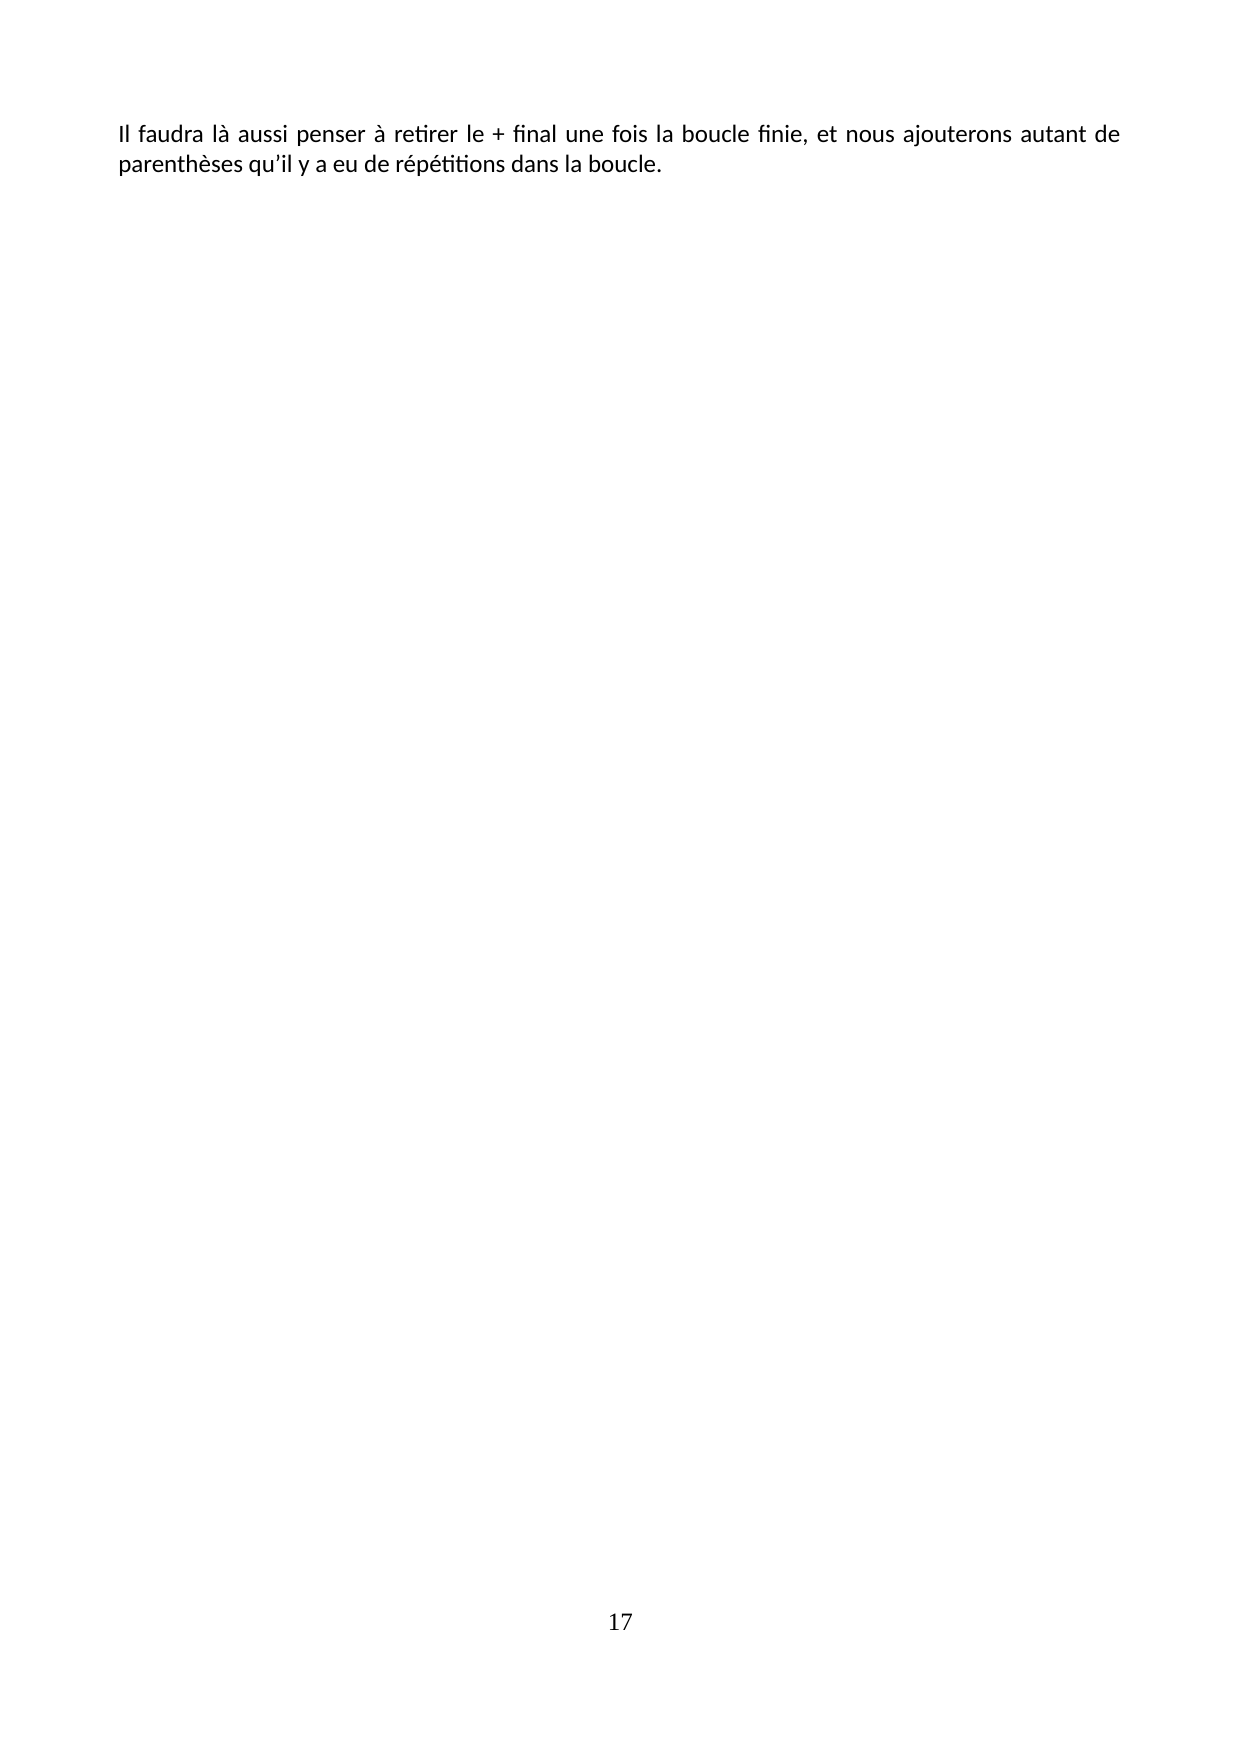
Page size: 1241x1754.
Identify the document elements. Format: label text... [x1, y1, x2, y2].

text Il faudra là aussi penser à retirer le + final une fois la boucle finie, et nous ajouterons autant de parenthèses qu’il y a eu de répétitions dans la boucle. [118, 118, 1122, 179]
